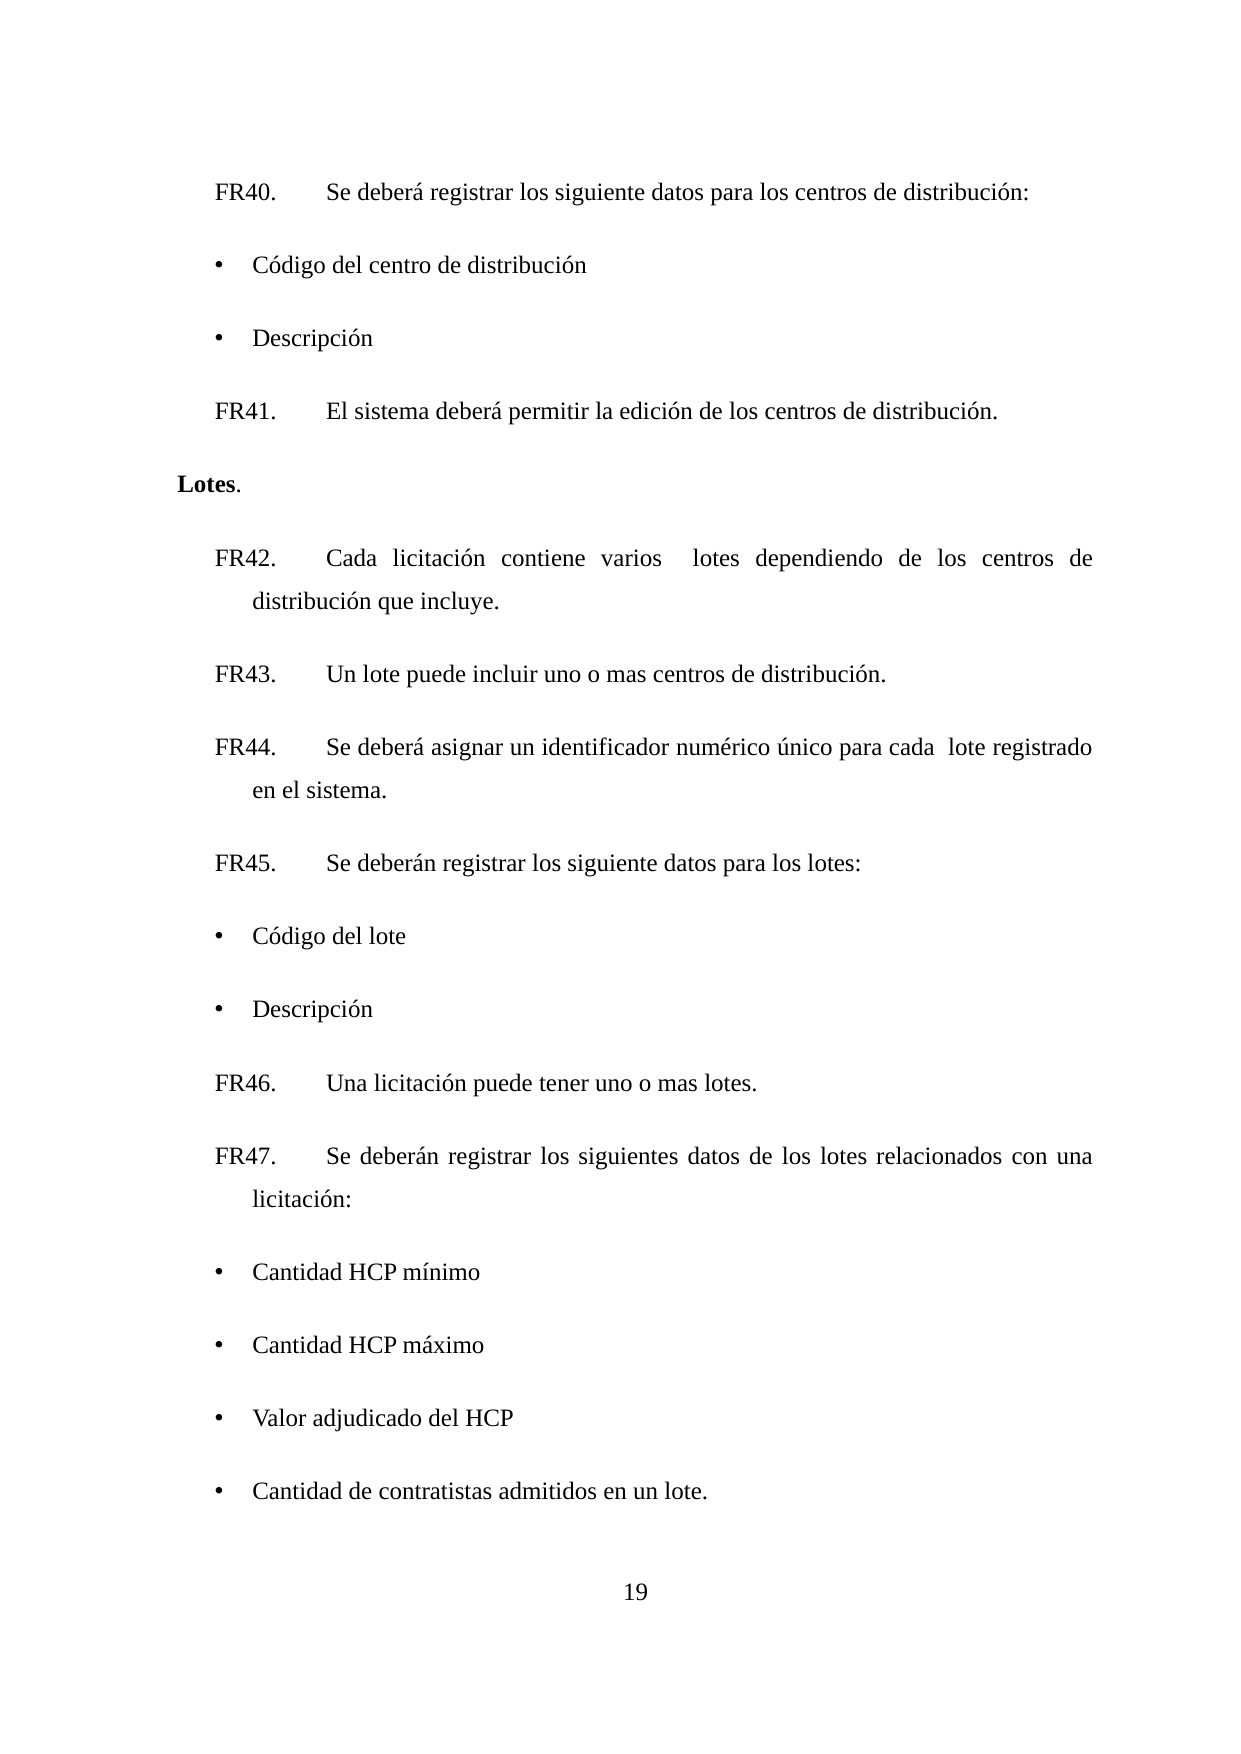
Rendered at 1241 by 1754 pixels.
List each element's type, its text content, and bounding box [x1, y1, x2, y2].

list Un lote puede incluir uno o mas centros de distribución. [214, 659, 1093, 688]
list Una licitación puede tener uno o mas lotes. [214, 1068, 1093, 1096]
list Código del lote [214, 921, 1093, 950]
list Descripción [214, 994, 1093, 1023]
text Lotes. [175, 469, 1093, 498]
list Valor adjudicado del HCP [214, 1403, 1093, 1432]
list Cantidad de contratistas admitidos en un lote. [214, 1476, 1093, 1505]
list El sistema deberá permitir la edición de los centros de distribución. [214, 396, 1093, 425]
list Descripción [214, 323, 1093, 352]
list Se deberán registrar los siguiente datos para los lotes: [214, 848, 1093, 877]
list Se deberá registrar los siguiente datos para los centros de distribución: [214, 177, 1093, 206]
list Se deberá asignar un identificador numérico único para cada lote registrado en el sistema. [214, 732, 1093, 804]
list Se deberán registrar los siguientes datos de los lotes relacionados con una licitación: [214, 1141, 1093, 1213]
list Cada licitación contiene varios lotes dependiendo de los centros de distribución que incluye. [214, 543, 1093, 614]
list Código del centro de distribución [214, 250, 1093, 279]
list Cantidad HCP máximo [214, 1330, 1093, 1359]
list Cantidad HCP mínimo [214, 1257, 1093, 1286]
